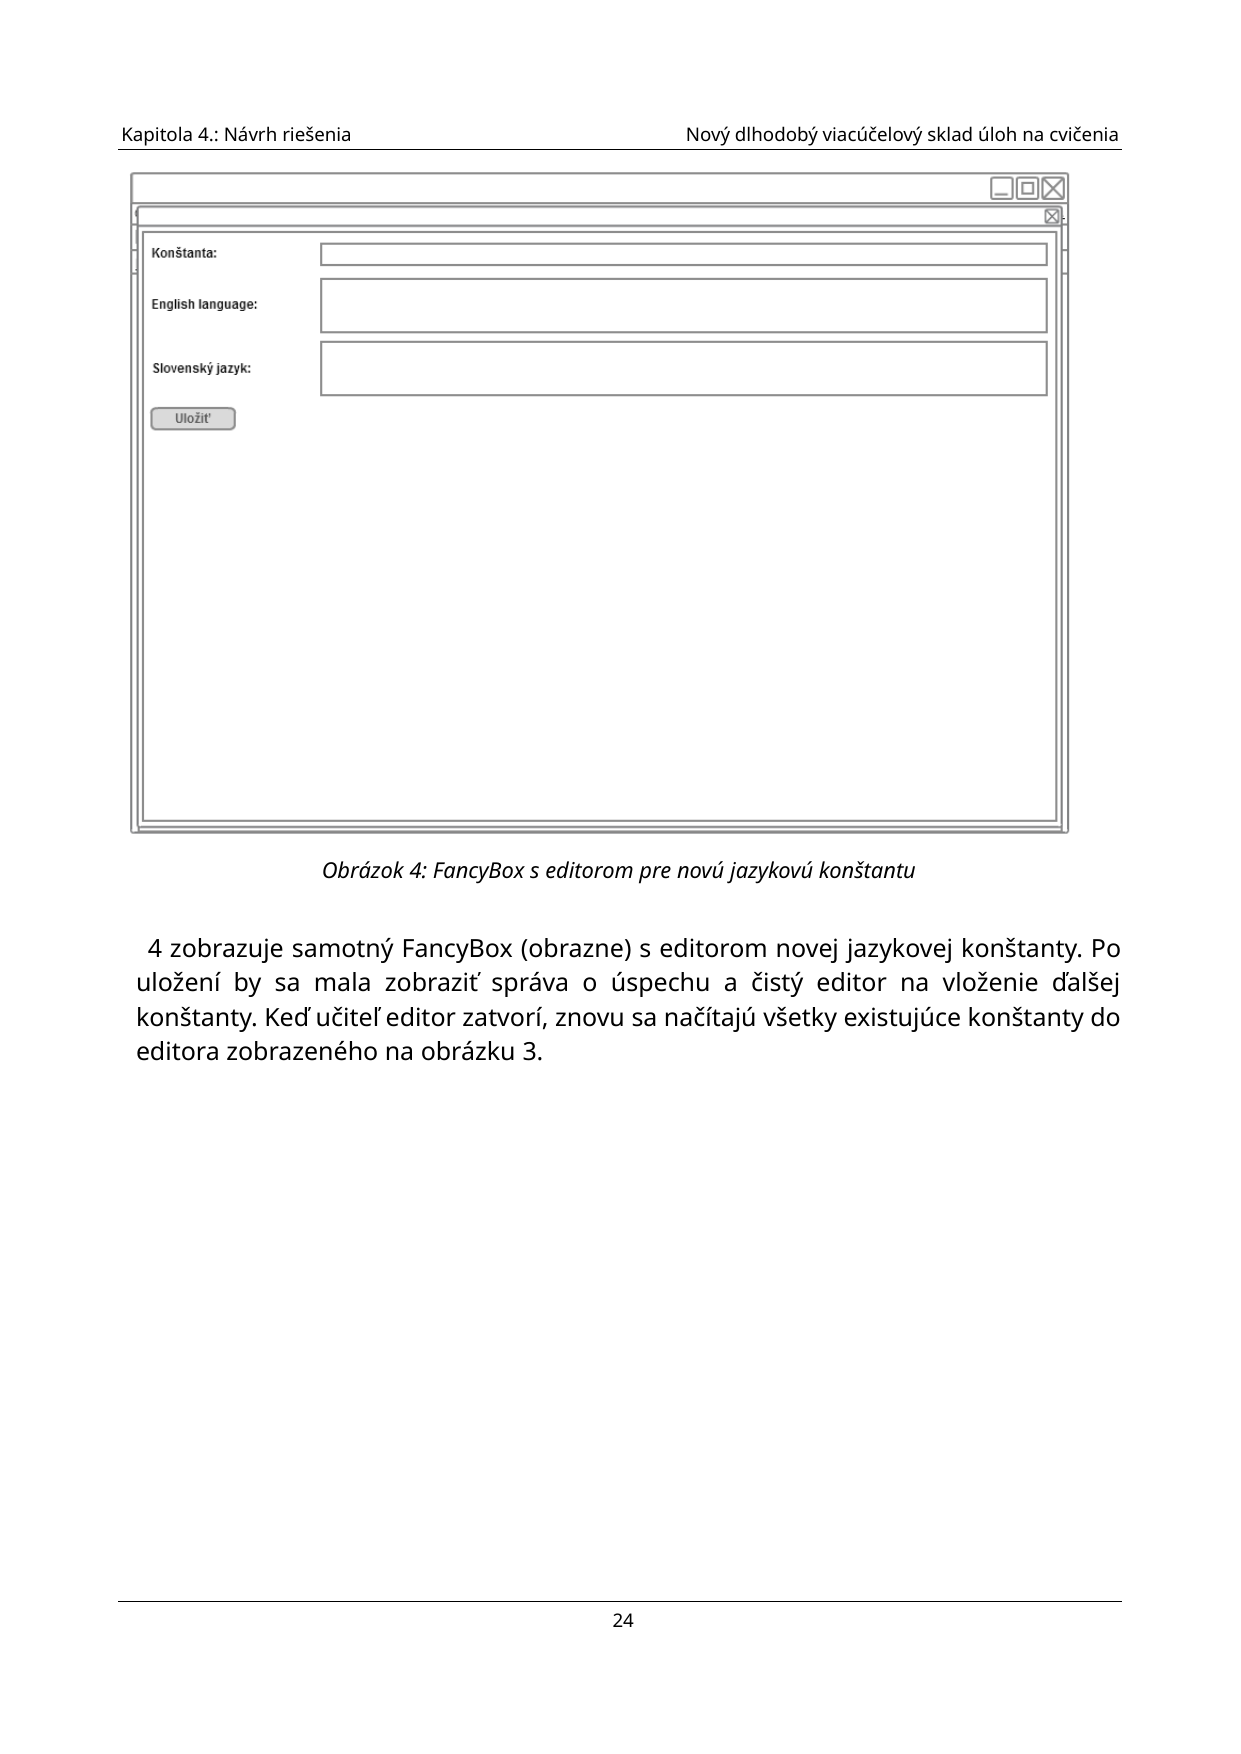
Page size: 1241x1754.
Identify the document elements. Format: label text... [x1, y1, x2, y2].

text Obrázok 4: FancyBox s editorom pre novú jazykovú konštantu [127, 855, 1113, 884]
picture [127, 168, 1114, 855]
text Obrázok 4 zobrazuje samotný FancyBox (obrazne) s editorom novej jazykovej konštanty. Po uložení by sa mala zobraziť správa o úspechu a čistý editor na vloženie ďalšej konštanty. Keď učiteľ editor zatvorí, znovu sa načítajú všetky existujúce konštanty do editora zobrazeného na obrázku 3. [136, 931, 1122, 1067]
